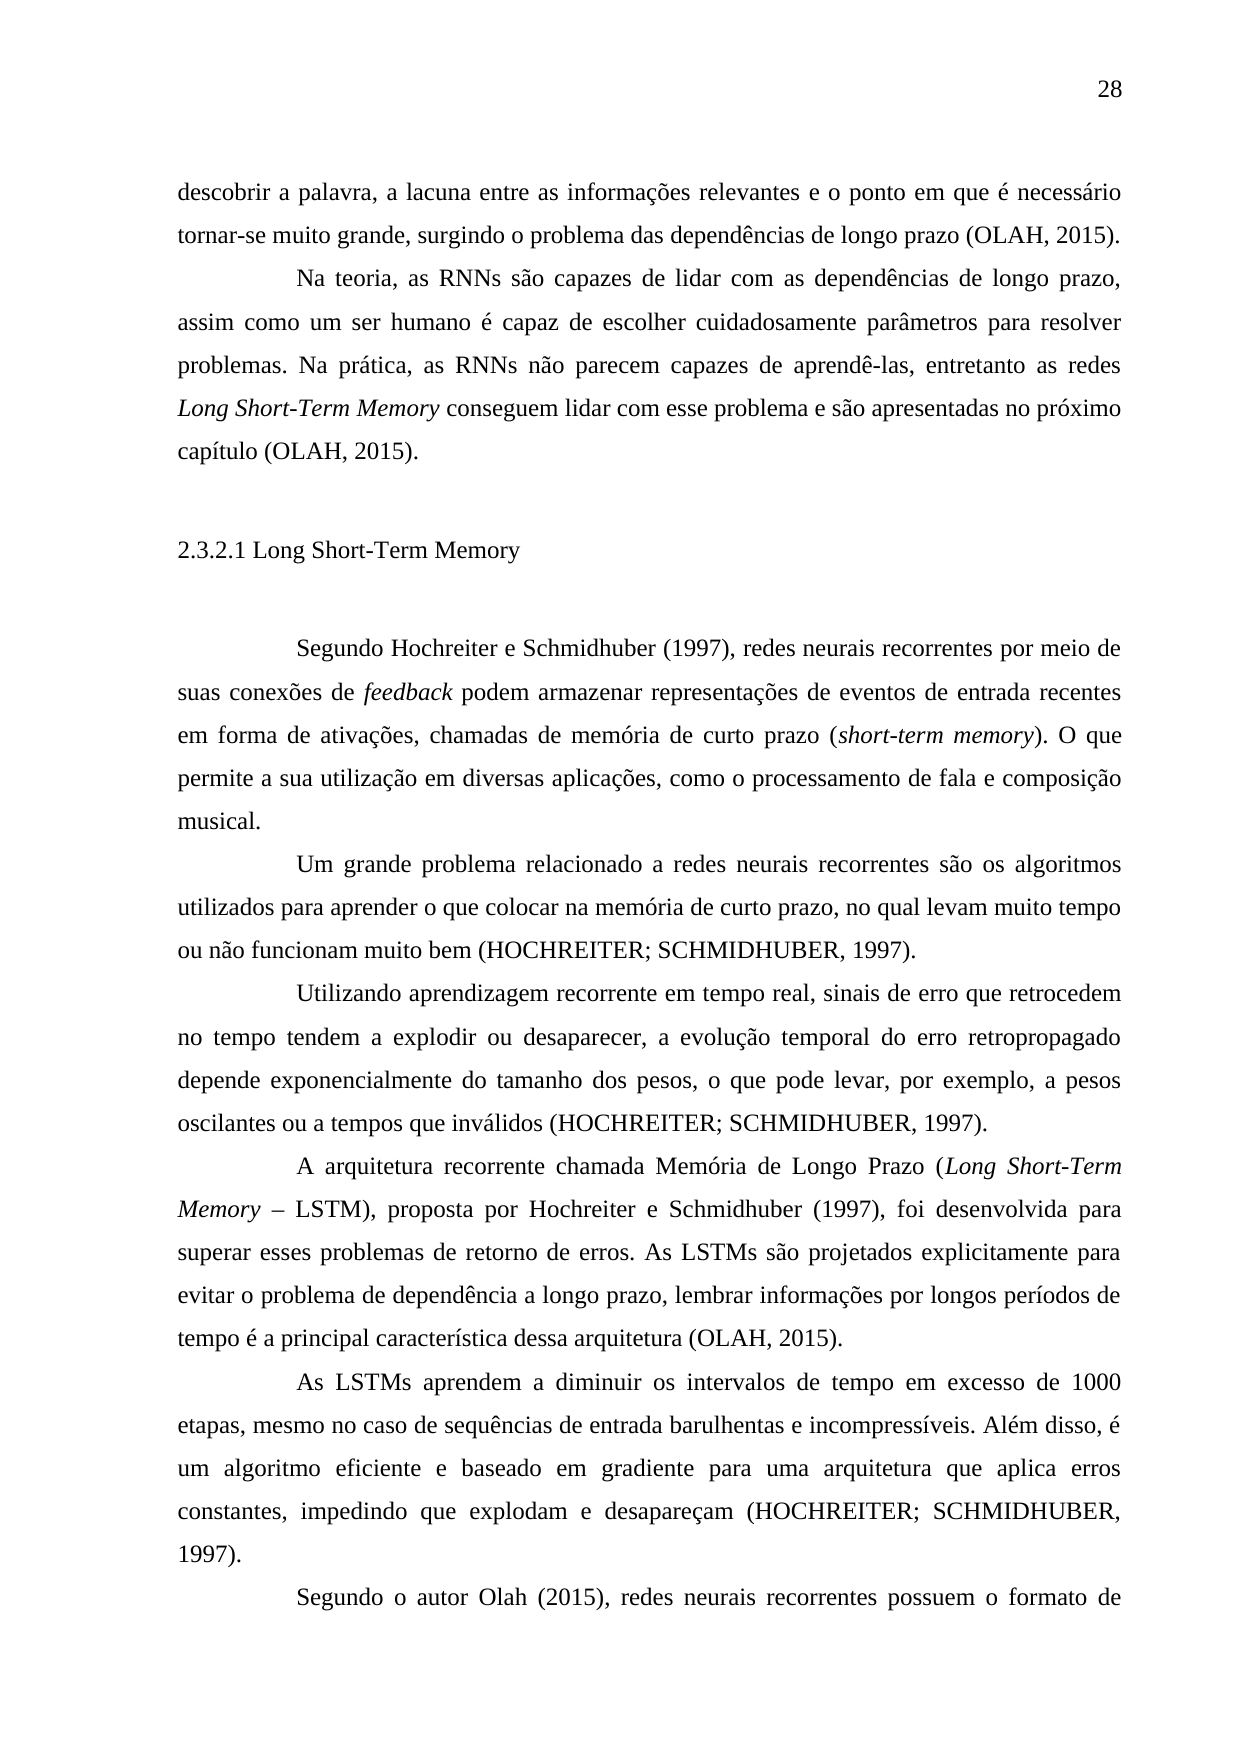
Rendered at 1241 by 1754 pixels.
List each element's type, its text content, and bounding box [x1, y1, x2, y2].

text Na teoria, as RNNs são capazes de lidar com as dependências de longo prazo, assim como um ser humano é capaz de escolher cuidadosamente parâmetros para resolver problemas. Na prática, as RNNs não parecem capazes de aprendê-las, entretanto as redes Long Short-Term Memory conseguem lidar com esse problema e são apresentadas no próximo capítulo (OLAH, 2015). [177, 263, 1122, 465]
text Segundo o autor Olah (2015), redes neurais recorrentes possuem o formato de [177, 1582, 1122, 1611]
text Segundo Hochreiter e Schmidhuber (1997), redes neurais recorrentes por meio de suas conexões de feedback podem armazenar representações de eventos de entrada recentes em forma de ativações, chamadas de memória de curto prazo (short-term memory). O que permite a sua utilização em diversas aplicações, como o processamento de fala e composição musical. [177, 633, 1122, 835]
text Um grande problema relacionado a redes neurais recorrentes são os algoritmos utilizados para aprender o que colocar na memória de curto prazo, no qual levam muito tempo ou não funcionam muito bem (HOCHREITER; SCHMIDHUBER, 1997). [177, 849, 1122, 964]
text Utilizando aprendizagem recorrente em tempo real, sinais de erro que retrocedem no tempo tendem a explodir ou desaparecer, a evolução temporal do erro retropropagado depende exponencialmente do tamanho dos pesos, o que pode levar, por exemplo, a pesos oscilantes ou a tempos que inválidos (HOCHREITER; SCHMIDHUBER, 1997). [177, 978, 1122, 1137]
text As LSTMs aprendem a diminuir os intervalos de tempo em excesso de 1000 etapas, mesmo no caso de sequências de entrada barulhentas e incompressíveis. Além disso, é um algoritmo eficiente e baseado em gradiente para uma arquitetura que aplica erros constantes, impedindo que explodam e desapareçam (HOCHREITER; SCHMIDHUBER, 1997). [177, 1367, 1122, 1568]
subtitle 2.3.2.1 Long Short-Term Memory [177, 535, 1122, 563]
text A arquitetura recorrente chamada Memória de Longo Prazo (Long Short-Term Memory – LSTM), proposta por Hochreiter e Schmidhuber (1997), foi desenvolvida para superar esses problemas de retorno de erros. As LSTMs são projetados explicitamente para evitar o problema de dependência a longo prazo, lembrar informações por longos períodos de tempo é a principal característica dessa arquitetura (OLAH, 2015). [177, 1151, 1122, 1352]
text descobrir a palavra, a lacuna entre as informações relevantes e o ponto em que é necessário tornar-se muito grande, surgindo o problema das dependências de longo prazo (OLAH, 2015). [177, 177, 1122, 249]
